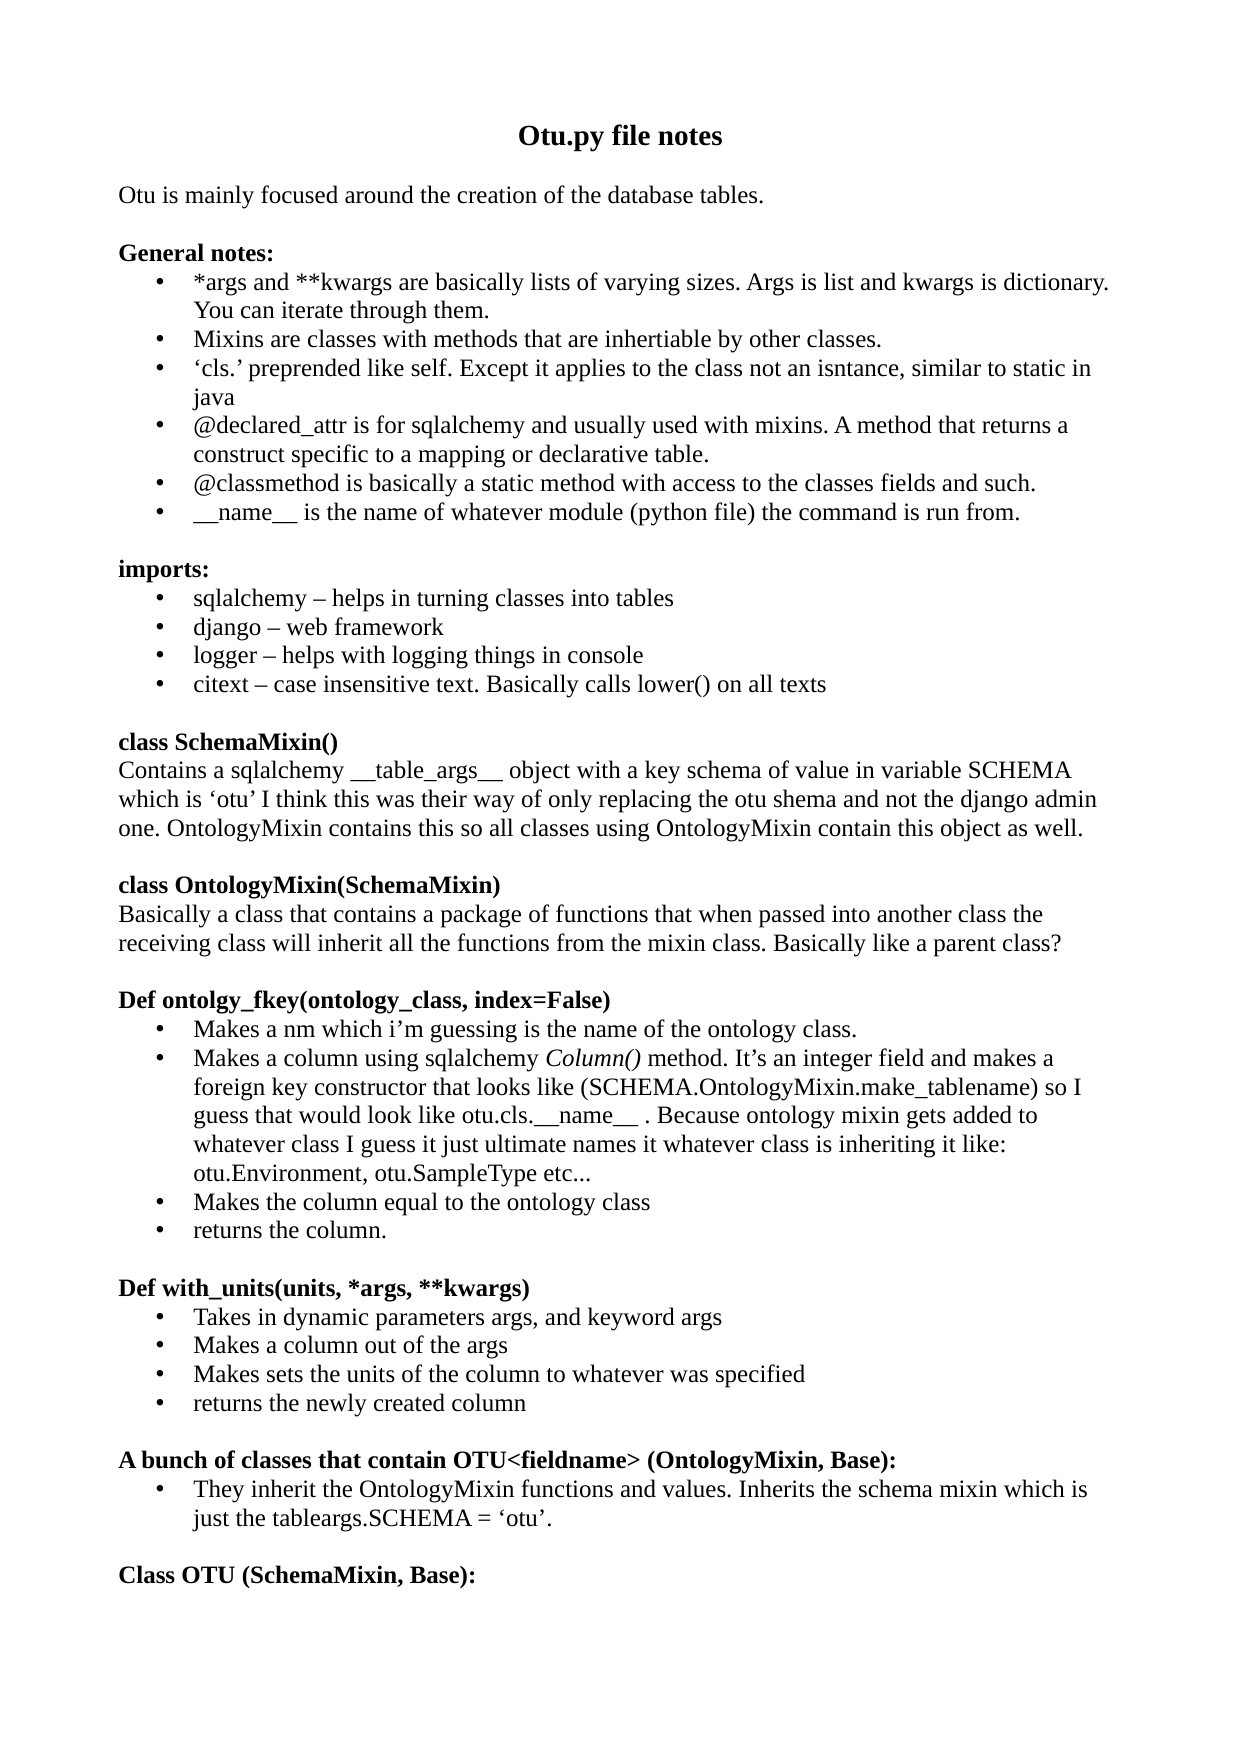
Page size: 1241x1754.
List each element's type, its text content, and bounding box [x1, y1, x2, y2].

text Otu.py file notes [118, 118, 1122, 152]
list Makes a nm which i’m guessing is the name of the ontology class. [156, 1014, 1122, 1043]
text Def with_units(units, *args, **kwargs) [118, 1273, 1122, 1302]
list Takes in dynamic parameters args, and keyword args [156, 1302, 1122, 1330]
list Makes a column out of the args [156, 1330, 1122, 1359]
text Basically a class that contains a package of functions that when passed into another class the receiving class will inherit all the functions from the mixin class. Basically like a parent class? [118, 899, 1122, 957]
text Otu is mainly focused around the creation of the database tables. [118, 180, 1122, 209]
list Makes the column equal to the ontology class [156, 1187, 1122, 1215]
text A bunch of classes that contain OTU<fieldname> (OntologyMixin, Base): [118, 1445, 1122, 1474]
list citext – case insensitive text. Basically calls lower() on all texts [156, 669, 1122, 698]
list @declared_attr is for sqlalchemy and usually used with mixins. A method that returns a construct specific to a mapping or declarative table. [156, 410, 1122, 468]
list Makes a column using sqlalchemy Column() method. It’s an integer field and makes a foreign key constructor that looks like (SCHEMA.OntologyMixin.make_tablename) so I guess that would look like otu.cls.__name__ . Because ontology mixin gets added to whatever class I guess it just ultimate names it whatever class is inheriting it like: otu.Environment, otu.SampleType etc... [156, 1043, 1122, 1187]
list *args and **kwargs are basically lists of varying sizes. Args is list and kwargs is dictionary. You can iterate through them. [156, 267, 1122, 324]
list sqlalchemy – helps in turning classes into tables [156, 583, 1122, 612]
list They inherit the OntologyMixin functions and values. Inherits the schema mixin which is just the tableargs.SCHEMA = ‘otu’. [156, 1474, 1122, 1532]
list logger – helps with logging things in console [156, 640, 1122, 669]
text class OntologyMixin(SchemaMixin) [118, 870, 1122, 899]
list @classmethod is basically a static method with access to the classes fields and such. [156, 468, 1122, 497]
text class SchemaMixin() [118, 727, 1122, 755]
text General notes: [118, 238, 1122, 267]
text imports: [118, 554, 1122, 583]
list django – web framework [156, 612, 1122, 640]
list returns the newly created column [156, 1388, 1122, 1417]
list returns the column. [156, 1215, 1122, 1244]
text Def ontolgy_fkey(ontology_class, index=False) [118, 985, 1122, 1014]
text Class OTU (SchemaMixin, Base): [118, 1560, 1122, 1589]
list ‘cls.’ preprended like self. Except it applies to the class not an isntance, similar to static in java [156, 353, 1122, 410]
list __name__ is the name of whatever module (python file) the command is run from. [156, 497, 1122, 525]
text Contains a sqlalchemy __table_args__ object with a key schema of value in variable SCHEMA which is ‘otu’ I think this was their way of only replacing the otu shema and not the django admin one. OntologyMixin contains this so all classes using OntologyMixin contain this object as well. [118, 755, 1122, 842]
list Mixins are classes with methods that are inhertiable by other classes. [156, 324, 1122, 353]
list Makes sets the units of the column to whatever was specified [156, 1359, 1122, 1388]
